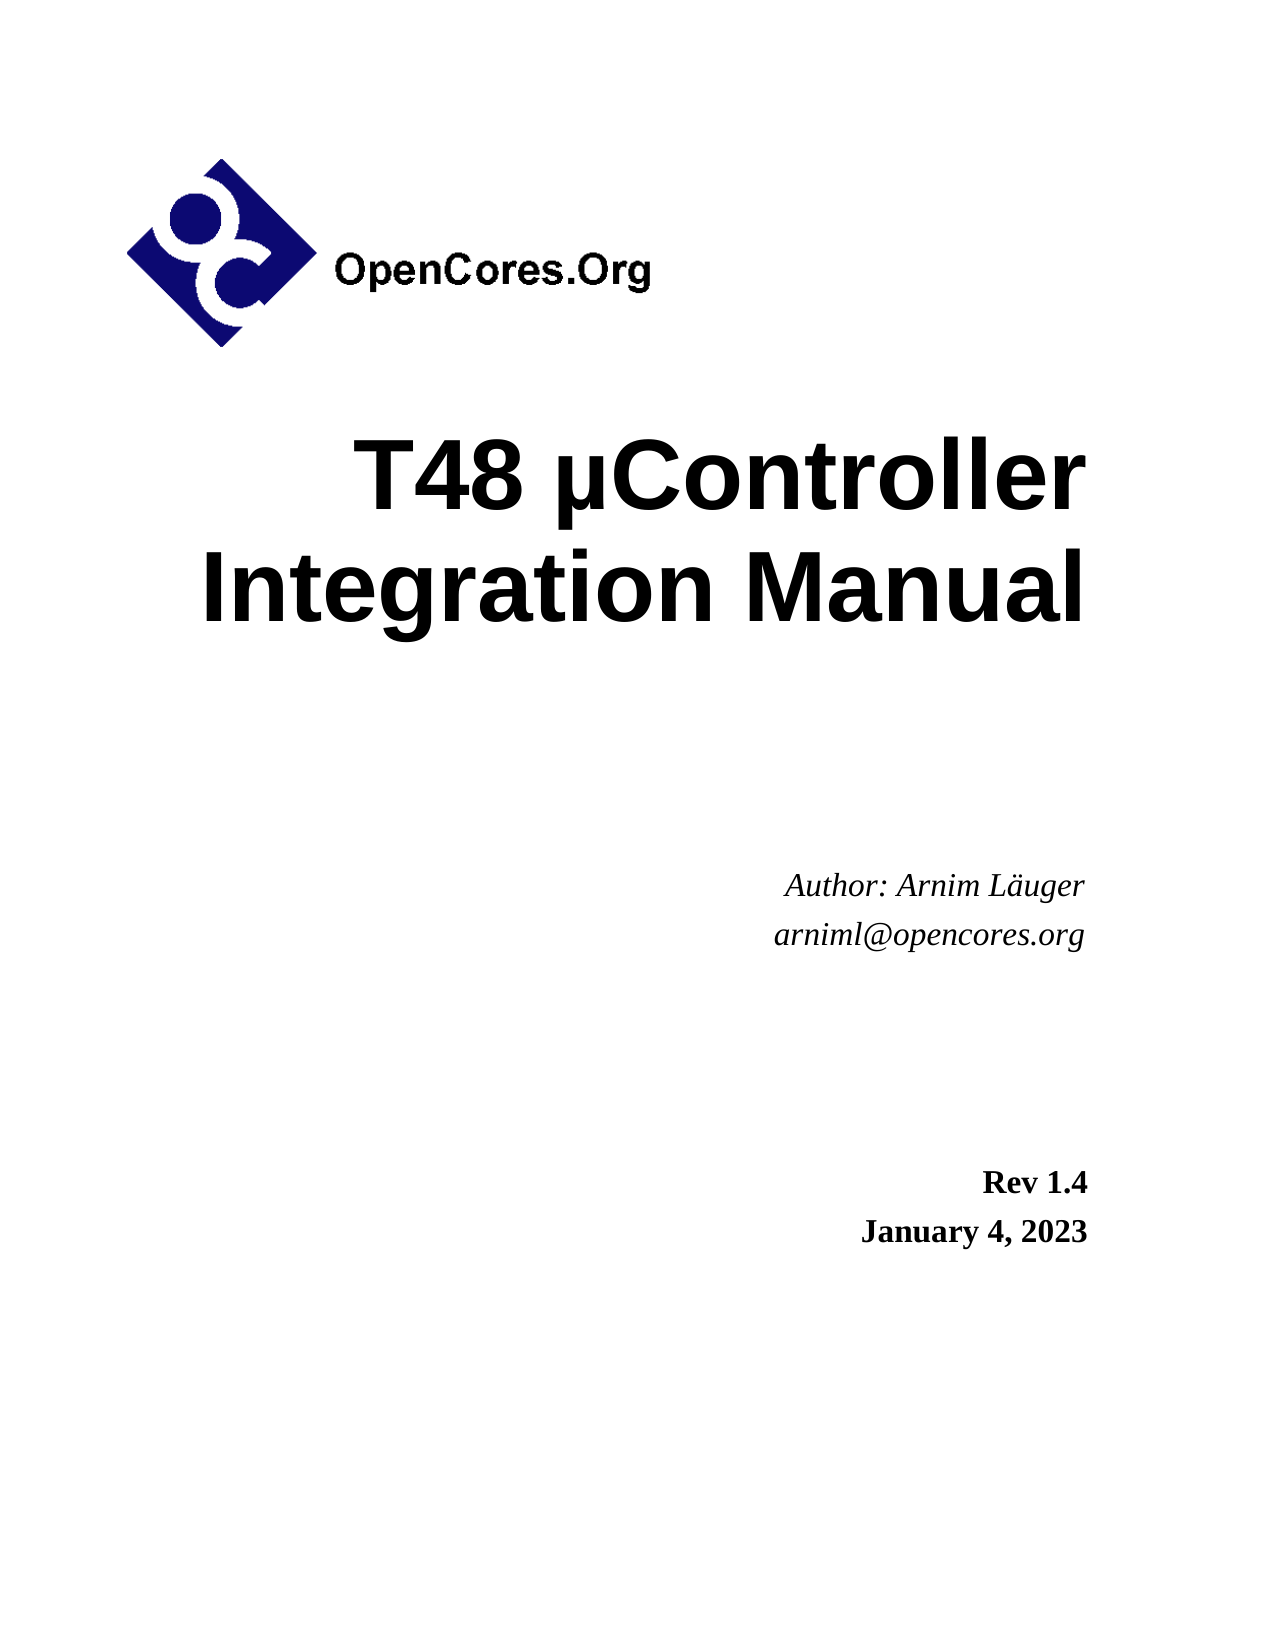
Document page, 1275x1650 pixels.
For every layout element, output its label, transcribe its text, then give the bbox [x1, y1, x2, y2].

text January 4, 2023 [187, 1213, 1088, 1250]
title T48 µController Integration Manual [187, 419, 1088, 643]
text Author: Arnim Läuger [187, 867, 1088, 903]
text Rev 1.4 [187, 1163, 1088, 1200]
text arniml@opencores.org [187, 916, 1088, 953]
